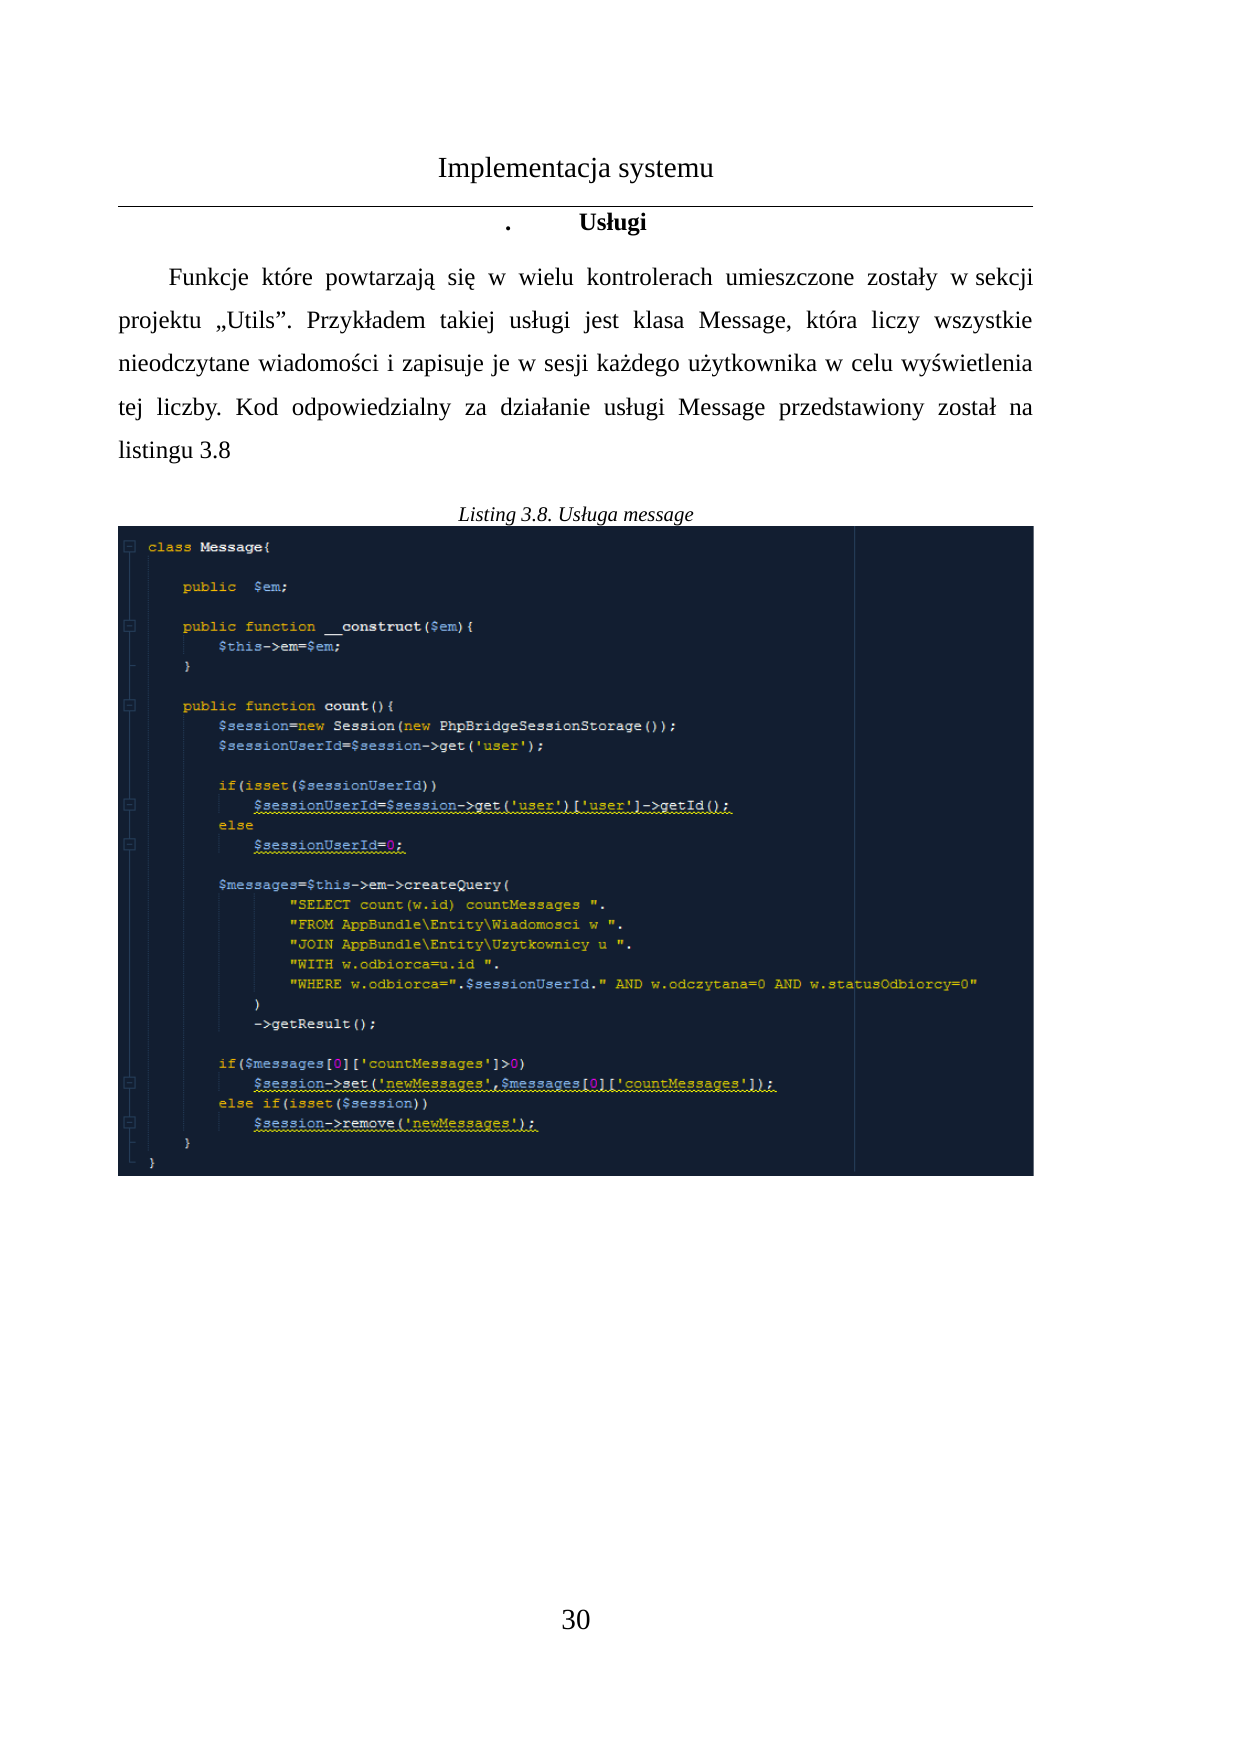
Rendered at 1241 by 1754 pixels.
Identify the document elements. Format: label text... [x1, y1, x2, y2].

text Funkcje które powtarzają się w wielu kontrolerach umieszczone zostały w sekcji projektu „Utils”. Przykładem takiej usługi jest klasa Message, która liczy wszystkie nieodczytane wiadomości i zapisuje je w sesji każdego użytkownika w celu wyświetlenia tej liczby. Kod odpowiedzialny za działanie usługi Message przedstawiony został na listingu 3.8 [118, 262, 1033, 463]
picture [118, 526, 1034, 1176]
list Listing 3.8. Usługa message [118, 502, 1033, 526]
subtitle Usługi [118, 207, 1033, 235]
